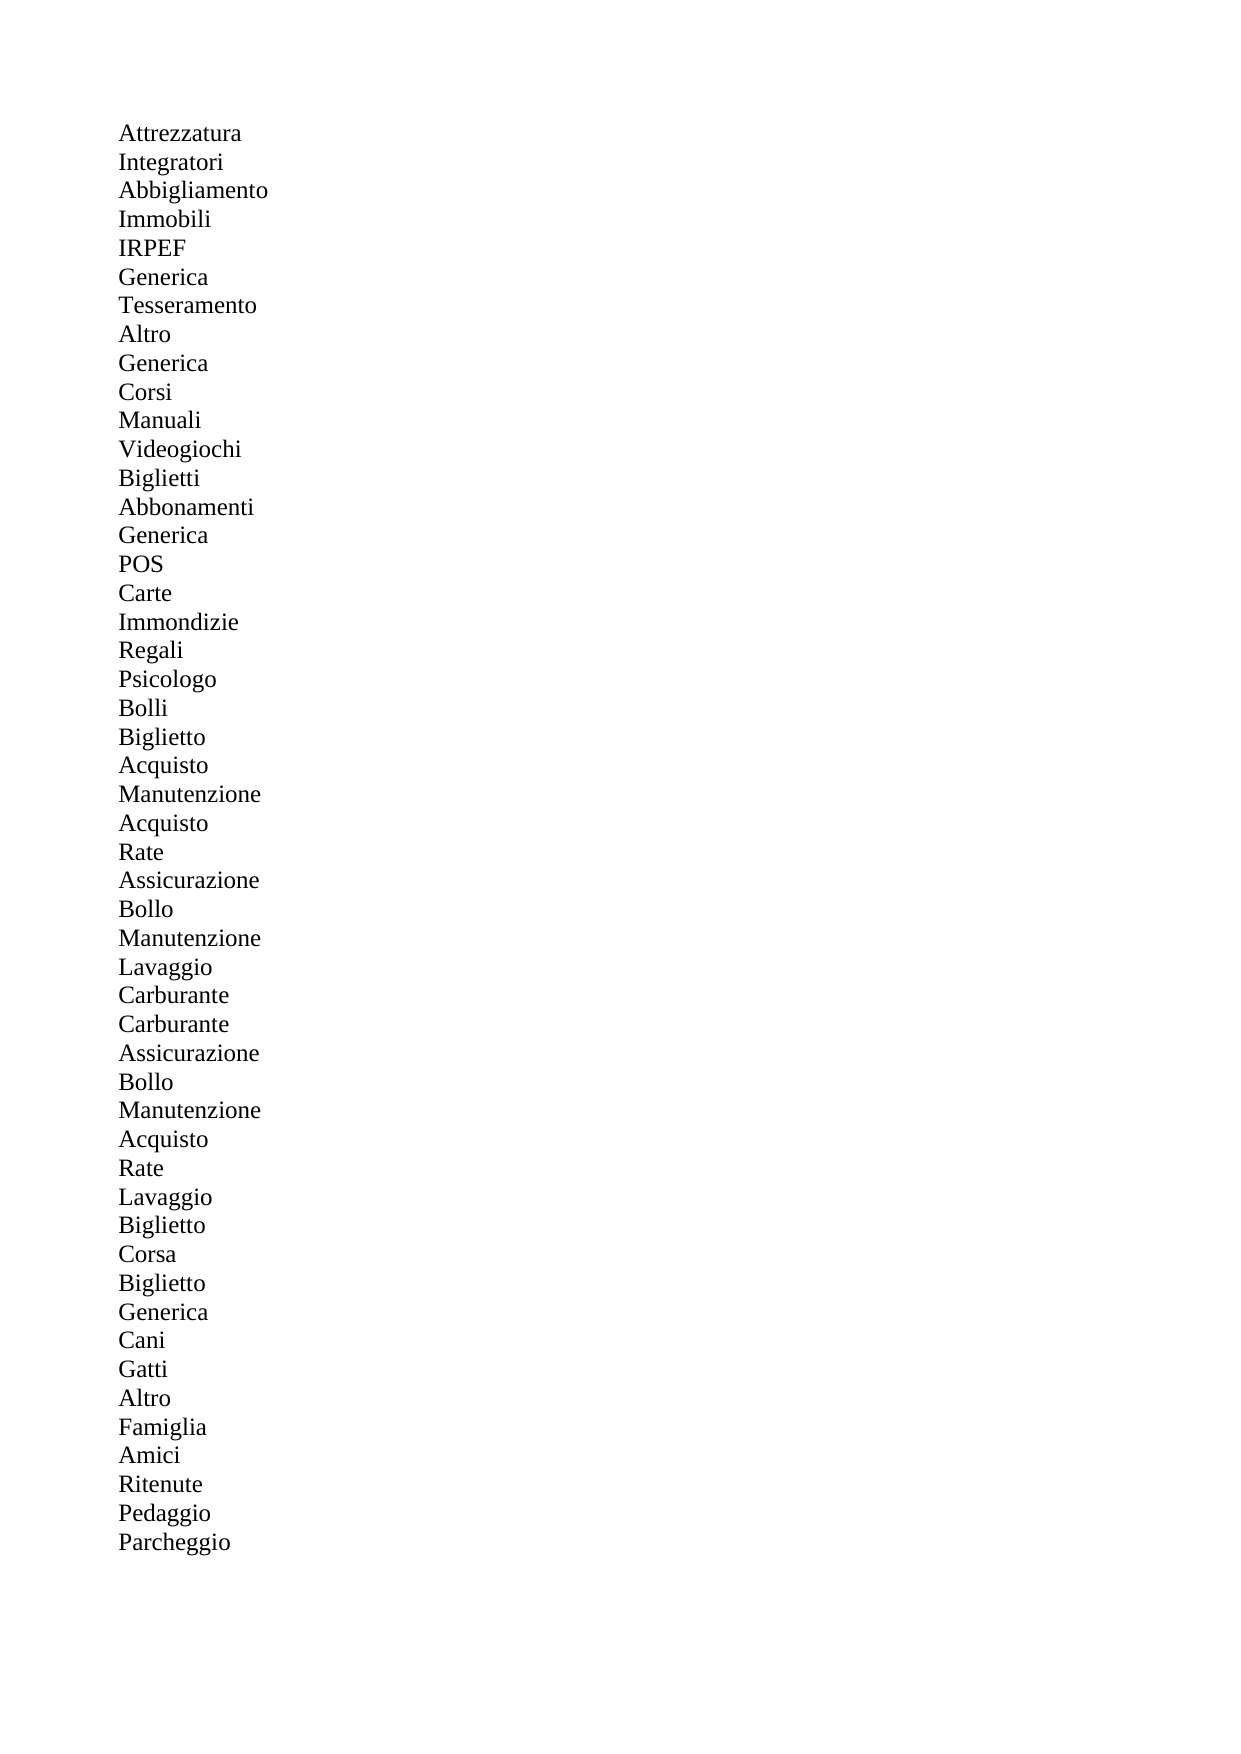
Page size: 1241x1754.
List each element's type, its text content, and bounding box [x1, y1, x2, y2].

text Psicologo [118, 664, 1122, 693]
text Generica [118, 348, 1122, 377]
text Manutenzione [118, 779, 1122, 808]
text Immobili [118, 204, 1122, 233]
text Lavaggio [118, 952, 1122, 981]
text Videogiochi [118, 434, 1122, 463]
text Rate [118, 1153, 1122, 1182]
text Lavaggio [118, 1182, 1122, 1211]
text Acquisto [118, 808, 1122, 837]
text Tesseramento [118, 291, 1122, 319]
text Biglietto [118, 722, 1122, 751]
text Carte [118, 578, 1122, 607]
text Attrezzatura [118, 118, 1122, 147]
text Assicurazione [118, 866, 1122, 894]
text Immondizie [118, 607, 1122, 636]
text Abbonamenti [118, 492, 1122, 521]
text Carburante [118, 1009, 1122, 1038]
text POS [118, 549, 1122, 578]
text Gatti [118, 1354, 1122, 1383]
text Manutenzione [118, 923, 1122, 952]
text Rate [118, 837, 1122, 866]
text Integratori [118, 147, 1122, 176]
text Bolli [118, 693, 1122, 722]
text Manuali [118, 406, 1122, 434]
text IRPEF [118, 233, 1122, 262]
text Corsi [118, 377, 1122, 406]
text Parcheggio [118, 1527, 1122, 1556]
text Regali [118, 636, 1122, 664]
text Famiglia [118, 1412, 1122, 1441]
text Cani [118, 1326, 1122, 1354]
text Biglietti [118, 463, 1122, 492]
text Generica [118, 521, 1122, 549]
text Altro [118, 1383, 1122, 1412]
text Ritenute [118, 1469, 1122, 1498]
text Carburante [118, 981, 1122, 1009]
text Generica [118, 262, 1122, 291]
text Bollo [118, 894, 1122, 923]
text Amici [118, 1441, 1122, 1469]
text Bollo [118, 1067, 1122, 1096]
text Generica [118, 1297, 1122, 1326]
text Pedaggio [118, 1498, 1122, 1527]
text Acquisto [118, 1124, 1122, 1153]
text Altro [118, 319, 1122, 348]
text Manutenzione [118, 1096, 1122, 1124]
text Assicurazione [118, 1038, 1122, 1067]
text Biglietto [118, 1268, 1122, 1297]
text Biglietto [118, 1211, 1122, 1239]
text Acquisto [118, 751, 1122, 779]
text Abbigliamento [118, 176, 1122, 204]
text Corsa [118, 1239, 1122, 1268]
